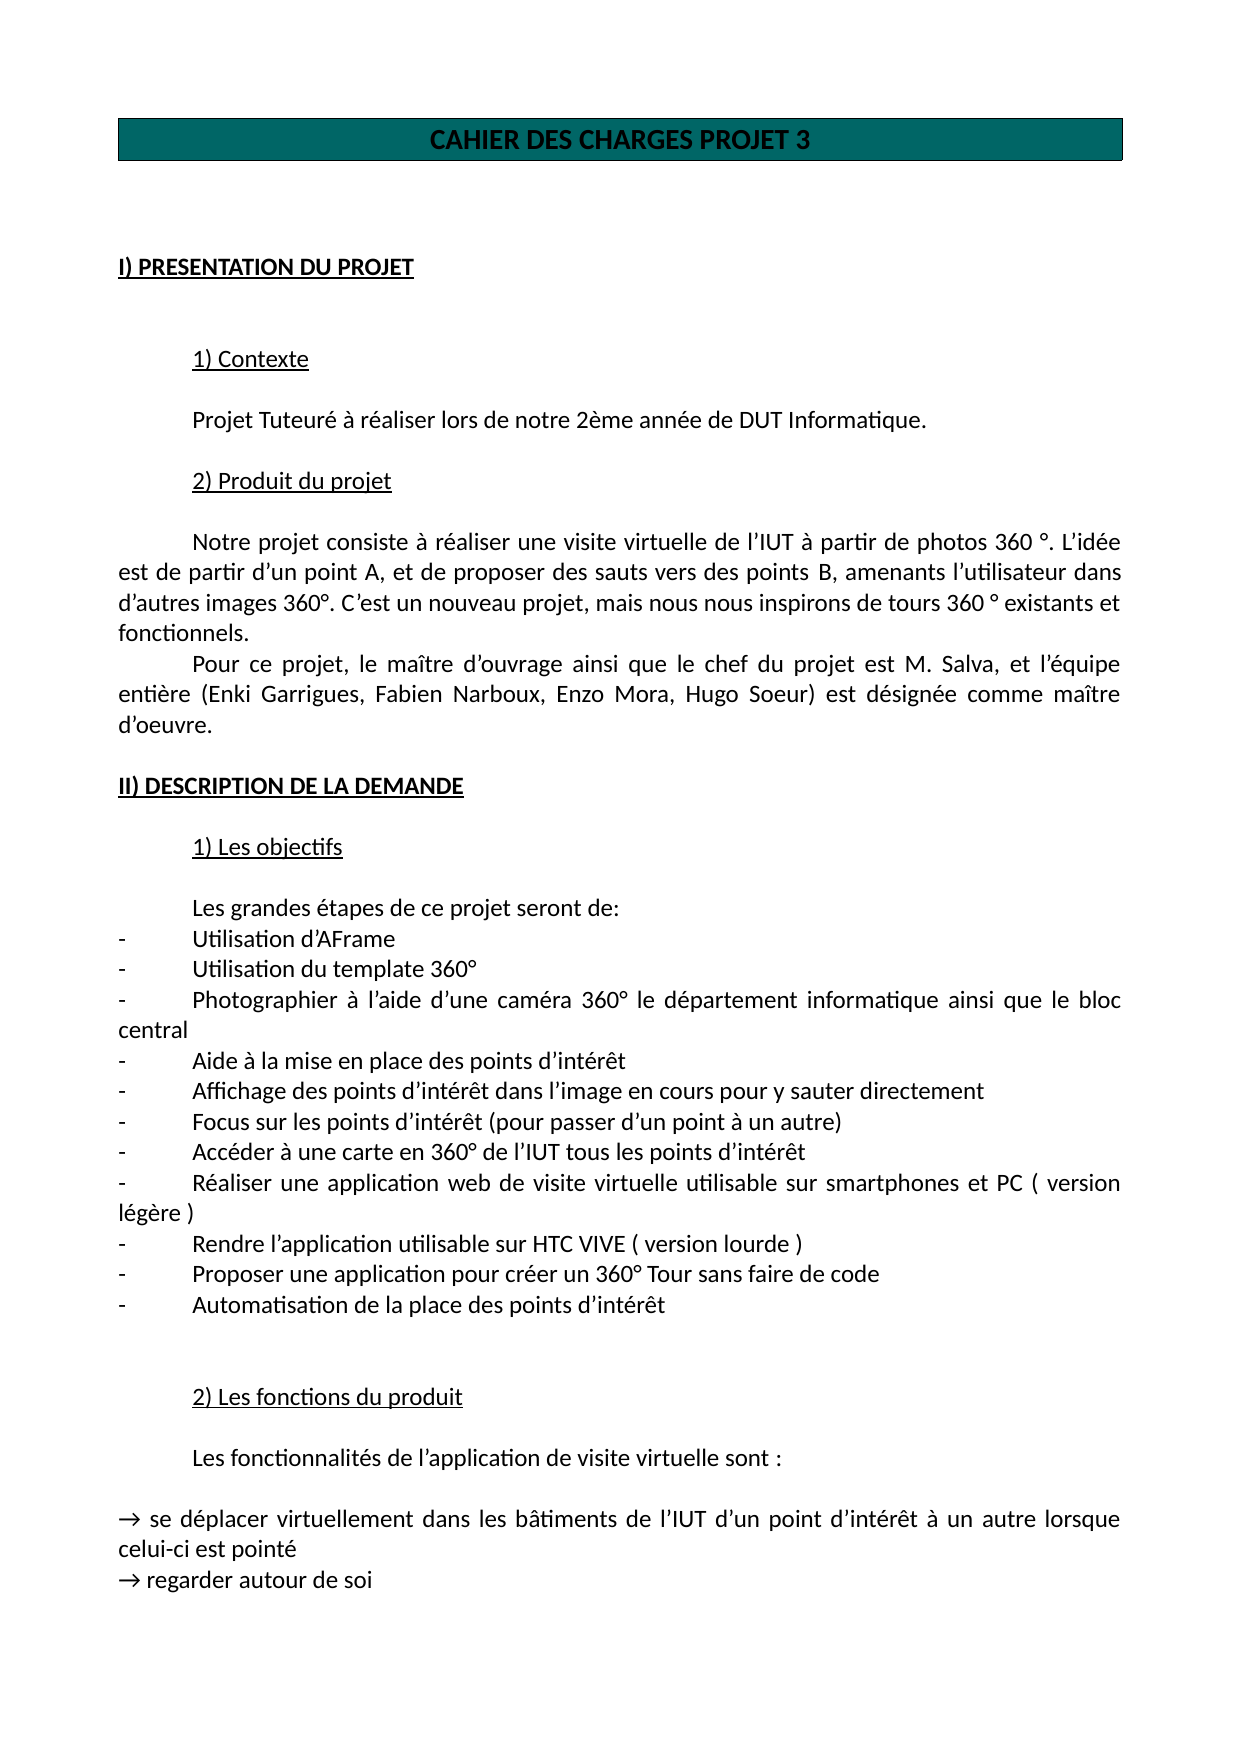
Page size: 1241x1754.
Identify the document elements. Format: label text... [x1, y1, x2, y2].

text Les fonctionnalités de l’application de visite virtuelle sont : [118, 1442, 1122, 1472]
text - Utilisation d’AFrame [118, 923, 1122, 953]
text - Réaliser une application web de visite virtuelle utilisable sur smartphones et PC ( version légère ) [118, 1167, 1122, 1228]
text - Aide à la mise en place des points d’intérêt [118, 1045, 1122, 1075]
text - Utilisation du template 360° [118, 953, 1122, 984]
text Pour ce projet, le maître d’ouvrage ainsi que le chef du projet est M. Salva, et l’équipe entière (Enki Garrigues, Fabien Narboux, Enzo Mora, Hugo Soeur) est désignée comme maître d’oeuvre. [118, 648, 1122, 740]
text → regarder autour de soi [118, 1564, 1122, 1594]
text - Rendre l’application utilisable sur HTC VIVE ( version lourde ) [118, 1228, 1122, 1258]
text 2) Les fonctions du produit [118, 1381, 1122, 1411]
text Notre projet consiste à réaliser une visite virtuelle de l’IUT à partir de photos 360 °. L’idée est de partir d’un point A, et de proposer des sauts vers des points B, amenants l’utilisateur dans d’autres images 360°. C’est un nouveau projet, mais nous nous inspirons de tours 360 ° existants et fonctionnels. [118, 526, 1122, 648]
text I) PRESENTATION DU PROJET [118, 251, 1122, 282]
text II) DESCRIPTION DE LA DEMANDE [118, 770, 1122, 801]
text Projet Tuteuré à réaliser lors de notre 2ème année de DUT Informatique. [118, 404, 1122, 434]
text - Accéder à une carte en 360° de l’IUT tous les points d’intérêt [118, 1136, 1122, 1167]
text 2) Produit du projet [118, 465, 1122, 496]
text - Focus sur les points d’intérêt (pour passer d’un point à un autre) [118, 1106, 1122, 1136]
text → se déplacer virtuellement dans les bâtiments de l’IUT d’un point d’intérêt à un autre lorsque celui-ci est pointé [118, 1503, 1122, 1564]
text - Proposer une application pour créer un 360° Tour sans faire de code [118, 1258, 1122, 1289]
text 1) Les objectifs [118, 831, 1122, 862]
text - Photographier à l’aide d’une caméra 360° le département informatique ainsi que le bloc central [118, 984, 1122, 1045]
text - Affichage des points d’intérêt dans l’image en cours pour y sauter directement [118, 1075, 1122, 1106]
text - Automatisation de la place des points d’intérêt [118, 1289, 1122, 1319]
text 1) Contexte [118, 343, 1122, 373]
text Les grandes étapes de ce projet seront de: [118, 892, 1122, 923]
text CAHIER DES CHARGES PROJET 3 [119, 119, 1122, 160]
